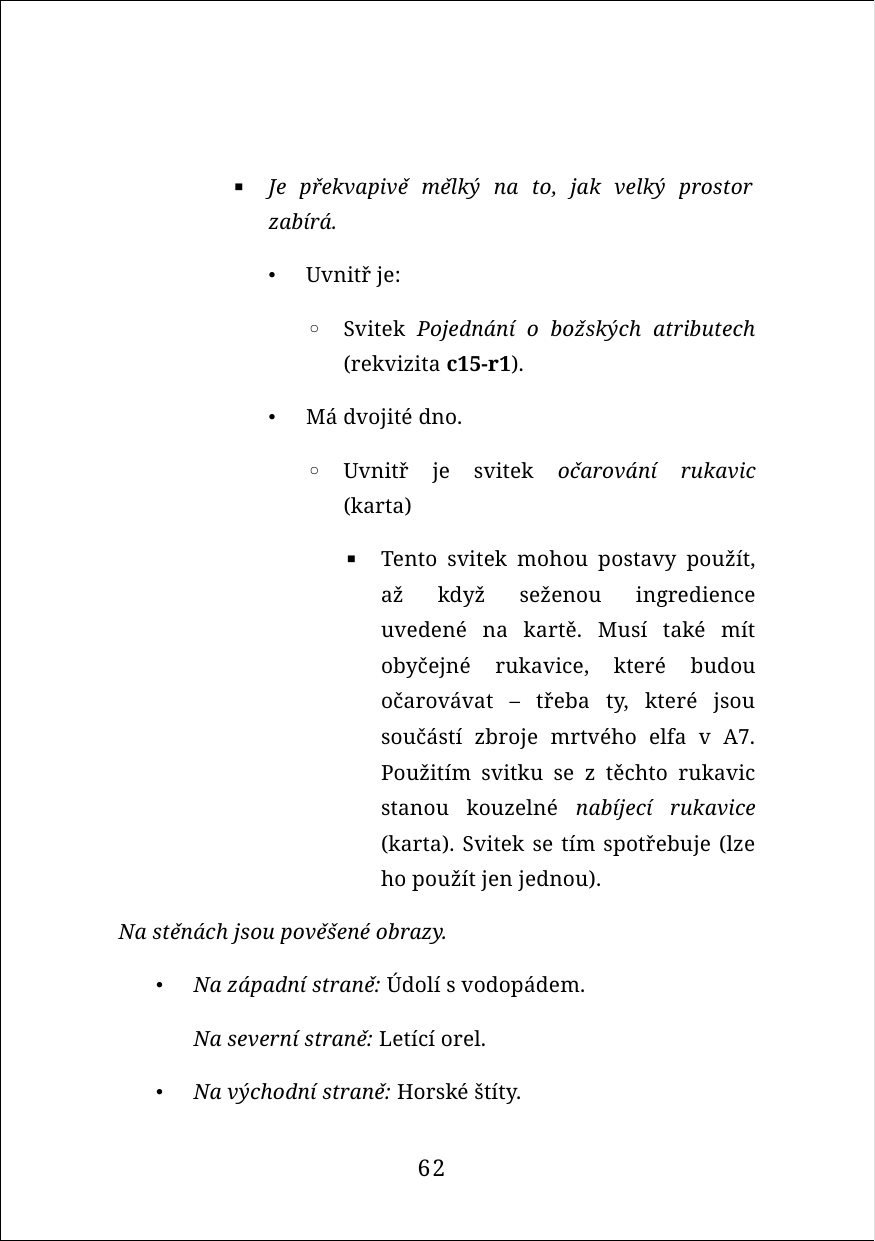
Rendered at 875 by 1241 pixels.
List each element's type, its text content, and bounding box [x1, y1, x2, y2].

list Tento svitek mohou postavy použít, až když seženou ingredience uvedené na kartě. Musí také mít obyčejné rukavice, které budou očarovávat – třeba ty, které jsou součástí zbroje mrtvého elfa v A7. Použitím svitku se z těchto rukavic stanou kouzelné nabíjecí rukavice (karta). Svitek se tím spotřebuje (lze ho použít jen jednou). [343, 544, 756, 893]
list Svitek Pojednání o božských atributech (rekvizita c15-r1). [306, 314, 756, 378]
list Na západní straně: Údolí s vodopádem. [156, 971, 756, 999]
list Má dvojité dno. [268, 402, 756, 431]
list Na východní straně: Horské štíty. [156, 1077, 756, 1106]
list Je překvapivě mělký na to, jak velký prostor zabírá. [231, 172, 756, 236]
list Uvnitř je svitek očarování rukavic (karta) [306, 456, 756, 520]
list Uvnitř je: [268, 261, 756, 289]
text Na stěnách jsou pověšené obrazy. [118, 917, 756, 946]
list Na severní straně: Letící orel. [156, 1024, 756, 1052]
